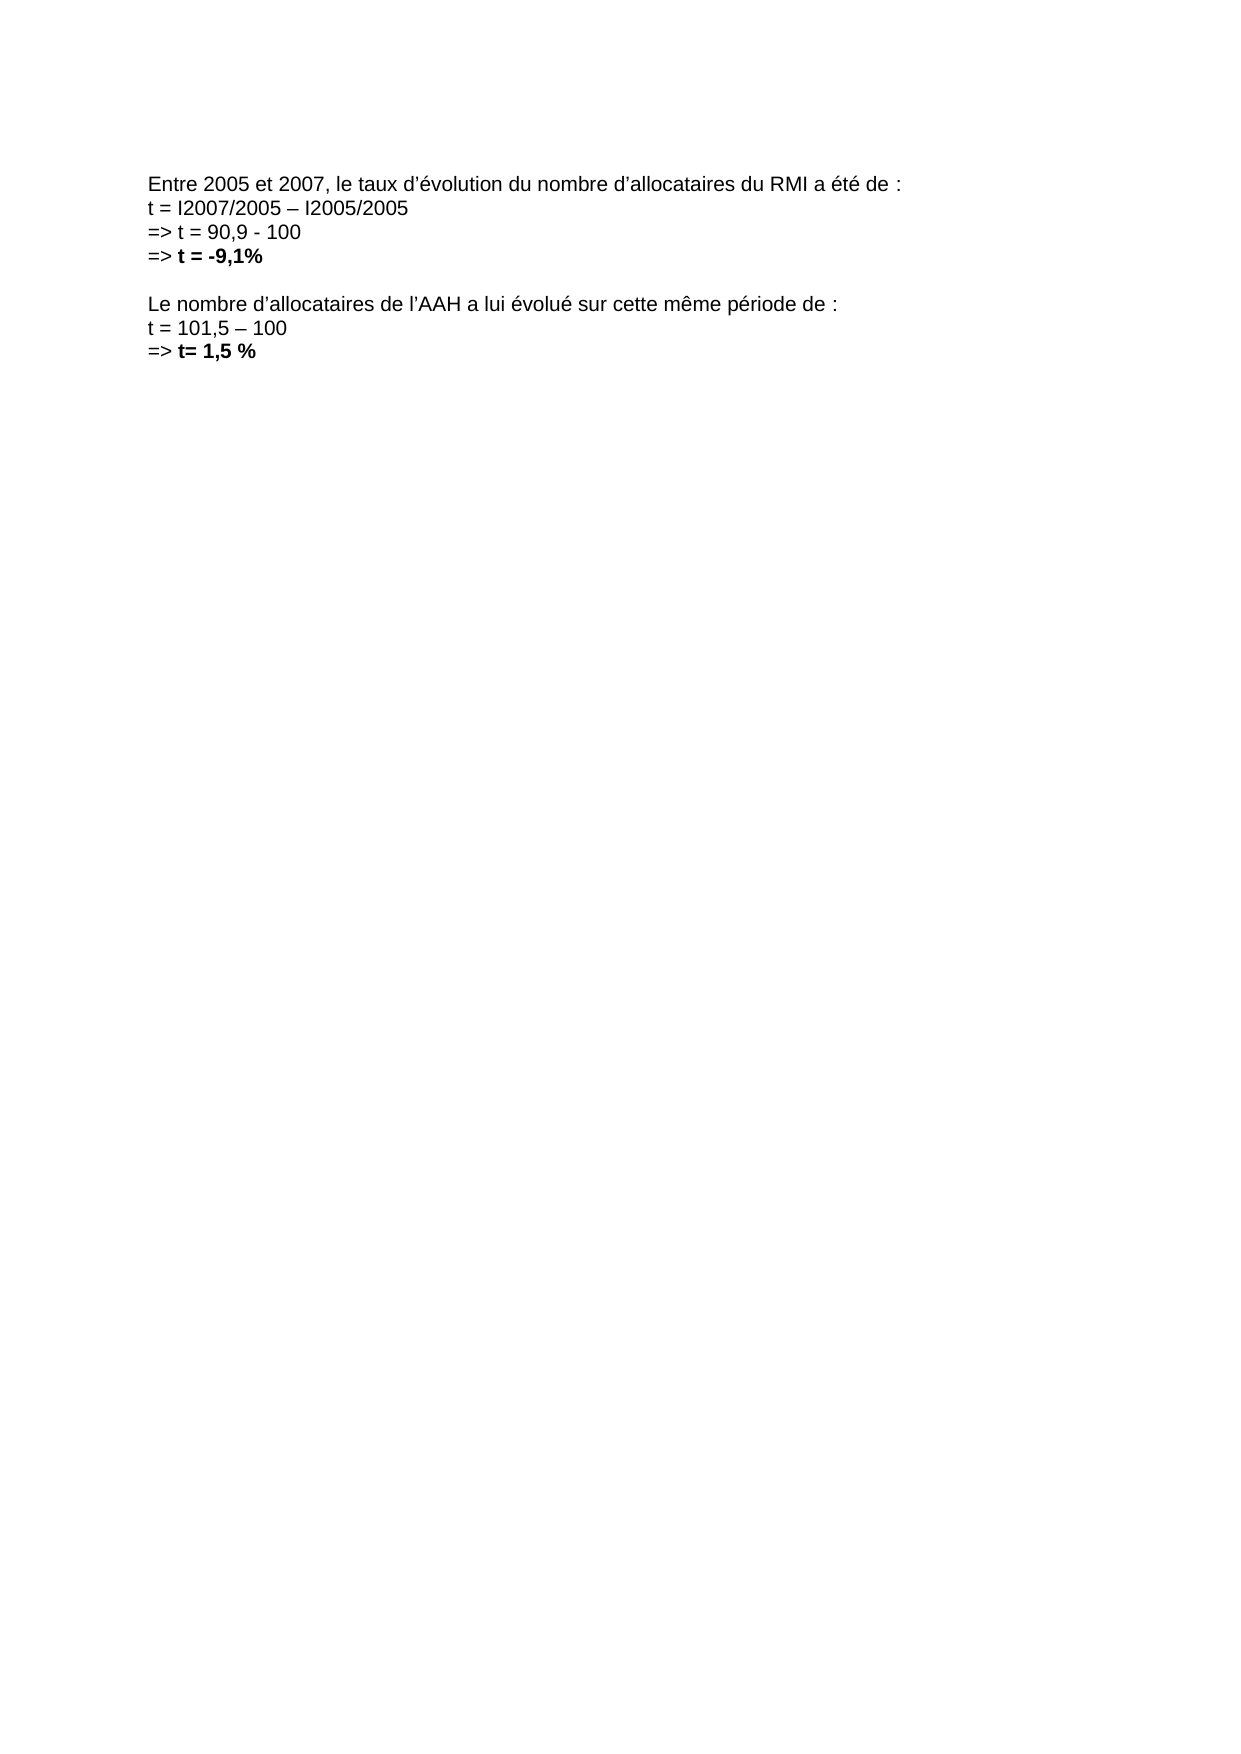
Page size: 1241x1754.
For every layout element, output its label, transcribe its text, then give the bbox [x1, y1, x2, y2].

text Entre 2005 et 2007, le taux d’évolution du nombre d’allocataires du RMI a été de : [148, 172, 1093, 196]
text Le nombre d’allocataires de l’AAH a lui évolué sur cette même période de : [148, 291, 1093, 315]
text t = 101,5 – 100 [148, 315, 1093, 339]
text t = I2007/2005 – I2005/2005 [148, 196, 1093, 219]
text => t = -9,1% [148, 243, 1093, 267]
text => t = 90,9 - 100 [148, 219, 1093, 243]
text => t= 1,5 % [148, 339, 1093, 363]
